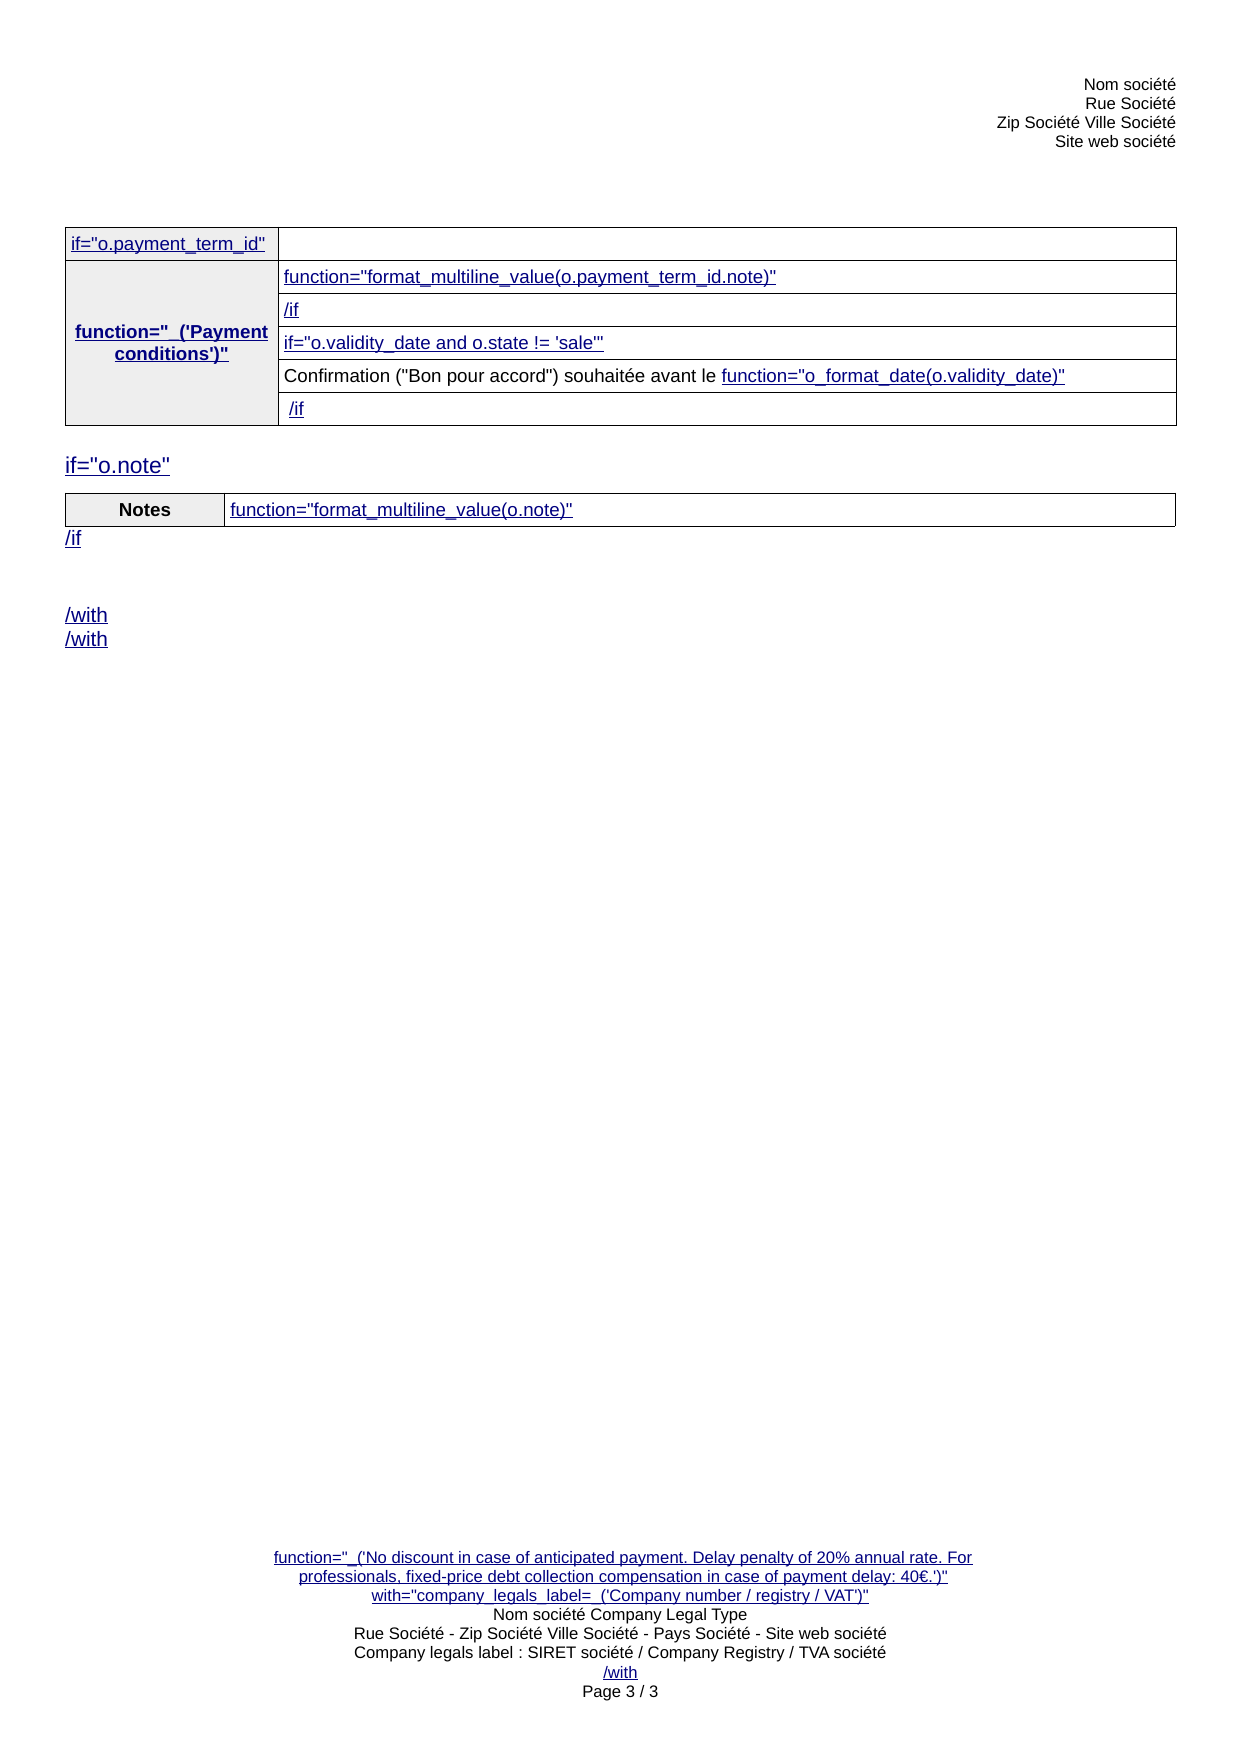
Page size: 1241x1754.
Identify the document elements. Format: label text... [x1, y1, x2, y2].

text /with [65, 626, 1175, 650]
table_cell function="format_multiline_value(o.payment_term_id.note)" [279, 261, 1176, 293]
table_cell function="_('Payment conditions')" [66, 261, 278, 425]
table_cell /if [279, 294, 1176, 326]
table_cell /if [279, 393, 1176, 425]
text /if [65, 527, 1175, 550]
text /with [65, 602, 1175, 626]
table_header [279, 228, 1176, 260]
table_cell if="o.validity_date and o.state != 'sale'" [279, 327, 1176, 359]
table_header if="o.payment_term_id" [66, 228, 278, 260]
table_header function="format_multiline_value(o.note)" [225, 494, 1175, 526]
text if="o.note" [65, 452, 1175, 478]
table_cell Confirmation ("Bon pour accord") souhaitée avant le function="o_format_date(o.validity_date)" [279, 360, 1176, 392]
table_header Notes [66, 494, 224, 526]
